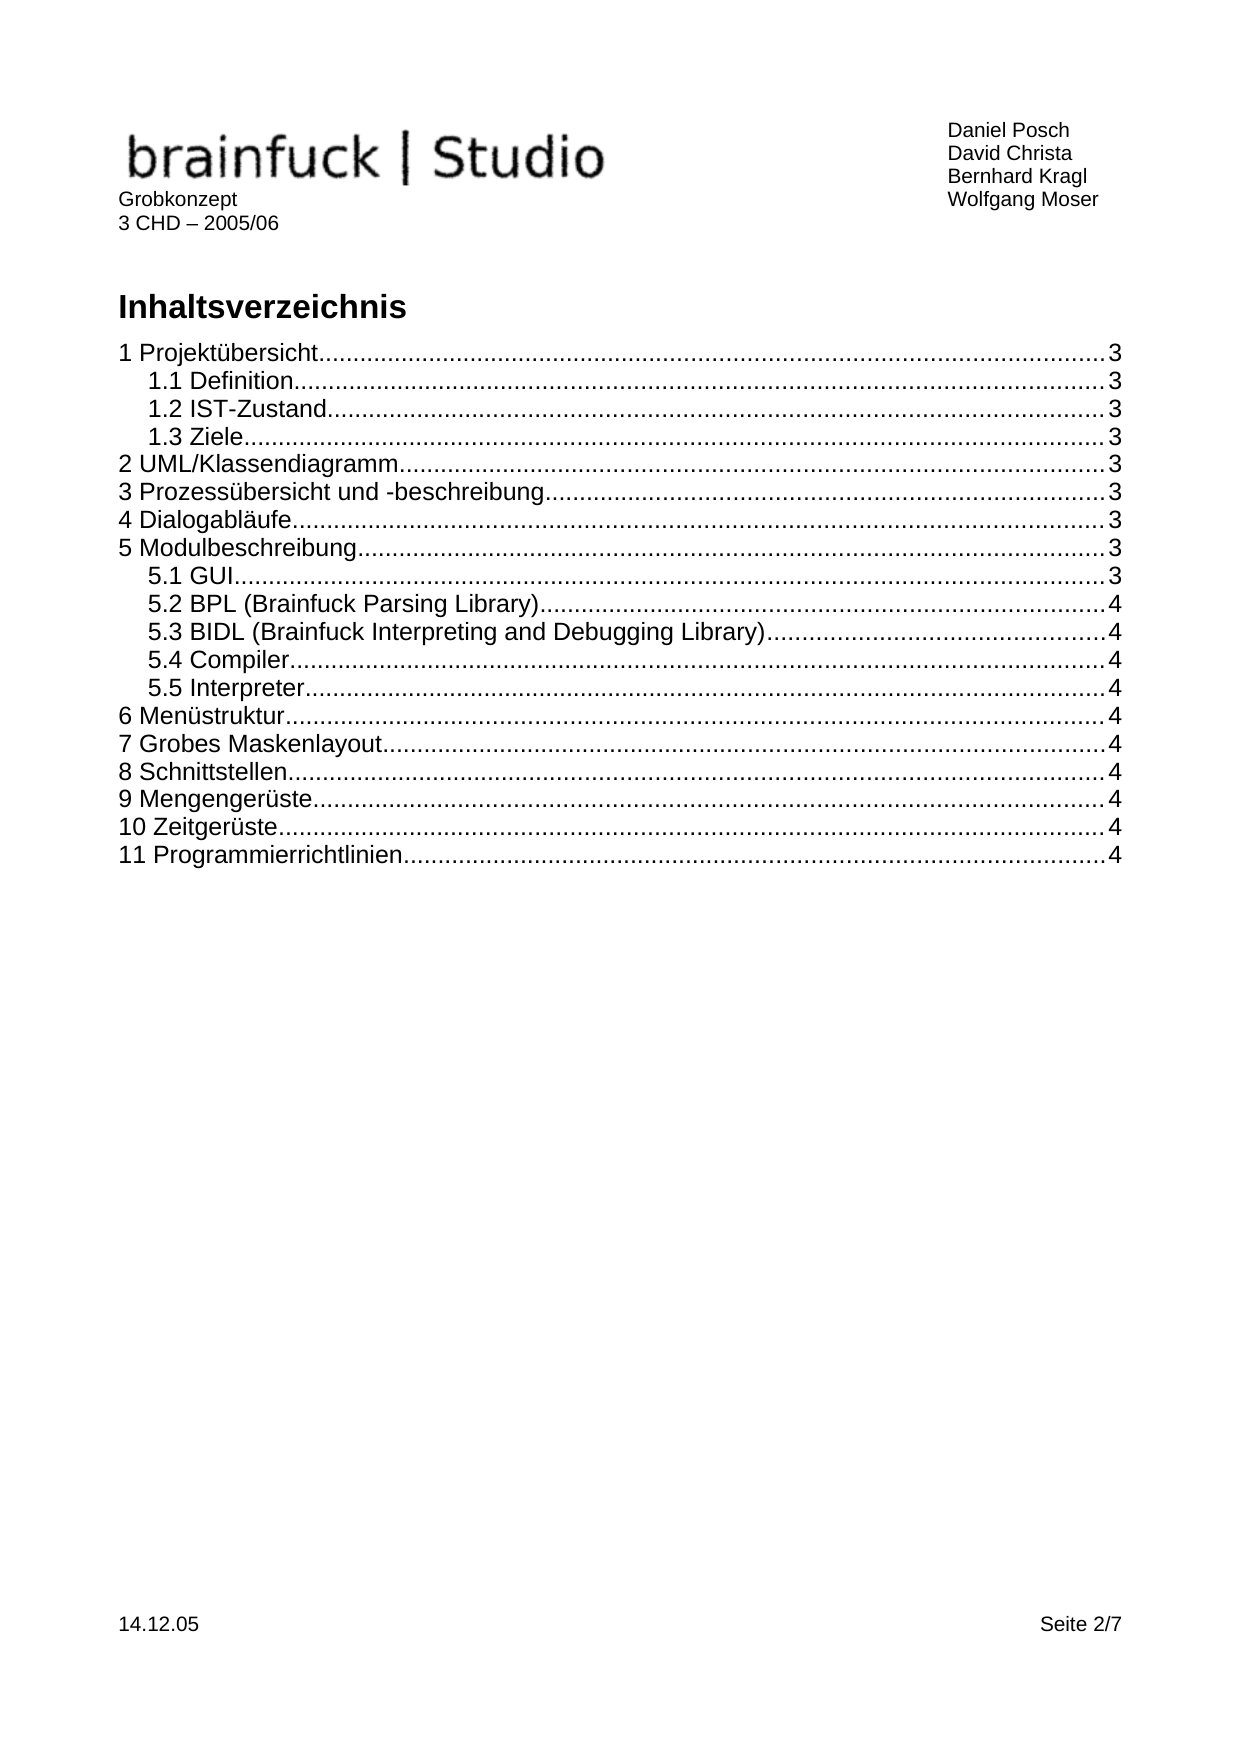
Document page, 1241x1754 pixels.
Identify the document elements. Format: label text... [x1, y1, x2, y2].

text 5.2 BPL (Brainfuck Parsing Library) 4 [148, 590, 1122, 618]
text 5 Modulbeschreibung 3 [118, 534, 1122, 562]
text 3 Prozessübersicht und -beschreibung 3 [118, 478, 1122, 506]
subtitle Inhaltsverzeichnis [118, 289, 1122, 326]
text 11 Programmierrichtlinien 4 [118, 841, 1122, 869]
text 1.3 Ziele 3 [148, 422, 1122, 450]
text 4 Dialogabläufe 3 [118, 506, 1122, 534]
text 8 Schnittstellen 4 [118, 757, 1122, 785]
text 1 Projektübersicht 3 [118, 338, 1122, 366]
text 5.3 BIDL (Brainfuck Interpreting and Debugging Library) 4 [148, 618, 1122, 646]
text 9 Mengengerüste 4 [118, 785, 1122, 813]
text 10 Zeitgerüste 4 [118, 813, 1122, 841]
text 1.1 Definition 3 [148, 366, 1122, 394]
text 5.1 GUI 3 [148, 562, 1122, 590]
text 5.4 Compiler 4 [148, 646, 1122, 673]
text 1.2 IST-Zustand 3 [148, 394, 1122, 422]
text 5.5 Interpreter 4 [148, 673, 1122, 701]
text 7 Grobes Maskenlayout 4 [118, 729, 1122, 757]
text 2 UML/Klassendiagramm 3 [118, 450, 1122, 478]
text 6 Menüstruktur 4 [118, 701, 1122, 729]
picture [118, 118, 609, 187]
